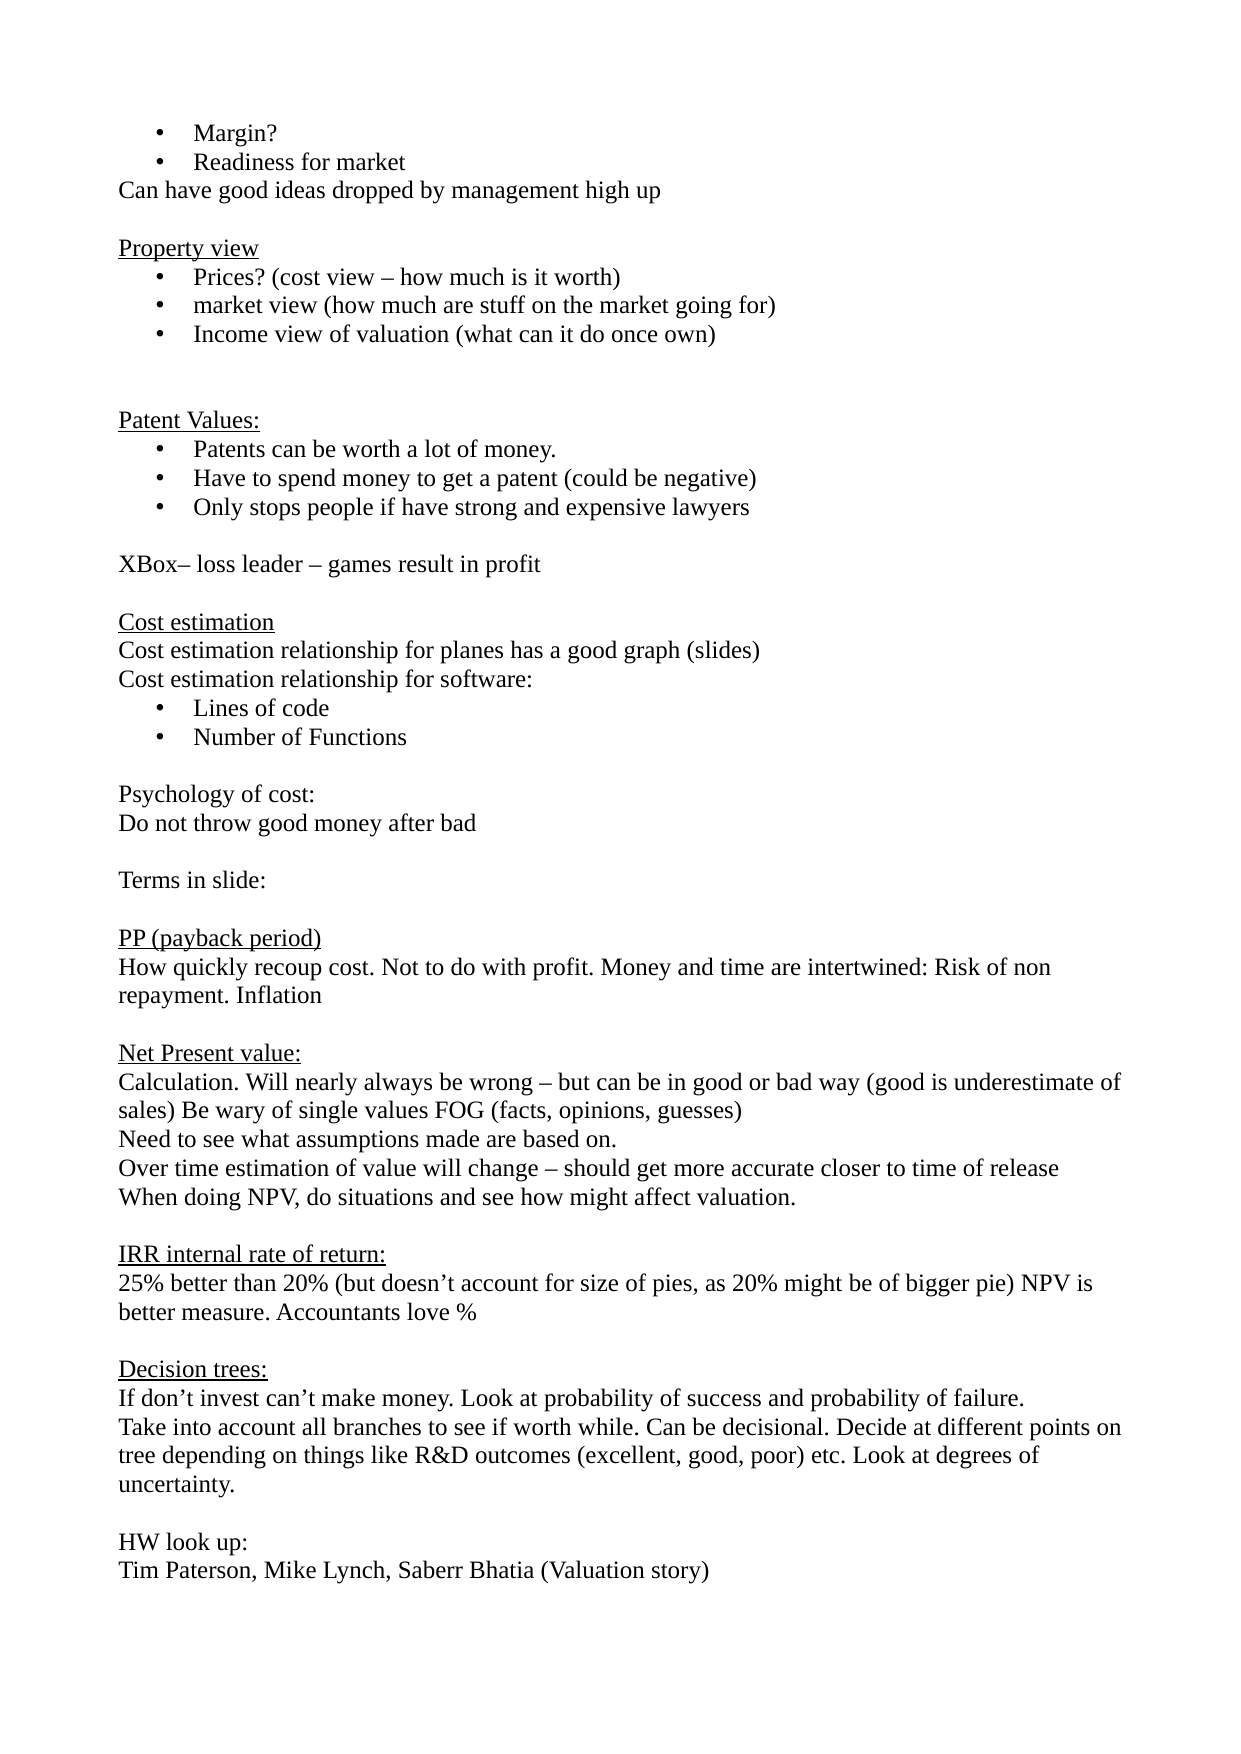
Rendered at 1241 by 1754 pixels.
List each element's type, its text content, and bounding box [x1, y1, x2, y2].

text Over time estimation of value will change – should get more accurate closer to time of release [118, 1153, 1122, 1182]
text HW look up: [118, 1527, 1122, 1556]
text Do not throw good money after bad [118, 808, 1122, 837]
text Psychology of cost: [118, 779, 1122, 808]
list Number of Functions [156, 722, 1122, 751]
list Prices? (cost view – how much is it worth) [156, 262, 1122, 291]
list Have to spend money to get a patent (could be negative) [156, 463, 1122, 492]
text Cost estimation relationship for software: [118, 664, 1122, 693]
list Patents can be worth a lot of money. [156, 434, 1122, 463]
text Take into account all branches to see if worth while. Can be decisional. Decide at different points on tree depending on things like R&D outcomes (excellent, good, poor) etc. Look at degrees of uncertainty. [118, 1412, 1122, 1498]
text Net Present value: [118, 1038, 1122, 1067]
list Margin? [156, 118, 1122, 147]
text PP (payback period) [118, 923, 1122, 952]
text Decision trees: [118, 1354, 1122, 1383]
text Can have good ideas dropped by management high up [118, 176, 1122, 204]
list Only stops people if have strong and expensive lawyers [156, 492, 1122, 521]
text Cost estimation [118, 607, 1122, 636]
text How quickly recoup cost. Not to do with profit. Money and time are intertwined: Risk of non repayment. Inflation [118, 952, 1122, 1009]
text Tim Paterson, Mike Lynch, Saberr Bhatia (Valuation story) [118, 1556, 1122, 1584]
text Patent Values: [118, 406, 1122, 434]
text IRR internal rate of return: [118, 1239, 1122, 1268]
list market view (how much are stuff on the market going for) [156, 291, 1122, 319]
text When doing NPV, do situations and see how might affect valuation. [118, 1182, 1122, 1211]
text XBox– loss leader – games result in profit [118, 549, 1122, 578]
list Income view of valuation (what can it do once own) [156, 319, 1122, 348]
text Cost estimation relationship for planes has a good graph (slides) [118, 636, 1122, 664]
text Need to see what assumptions made are based on. [118, 1124, 1122, 1153]
text If don’t invest can’t make money. Look at probability of success and probability of failure. [118, 1383, 1122, 1412]
list Readiness for market [156, 147, 1122, 176]
text Terms in slide: [118, 866, 1122, 894]
list Lines of code [156, 693, 1122, 722]
text 25% better than 20% (but doesn’t account for size of pies, as 20% might be of bigger pie) NPV is better measure. Accountants love % [118, 1268, 1122, 1326]
text Calculation. Will nearly always be wrong – but can be in good or bad way (good is underestimate of sales) Be wary of single values FOG (facts, opinions, guesses) [118, 1067, 1122, 1124]
text Property view [118, 233, 1122, 262]
